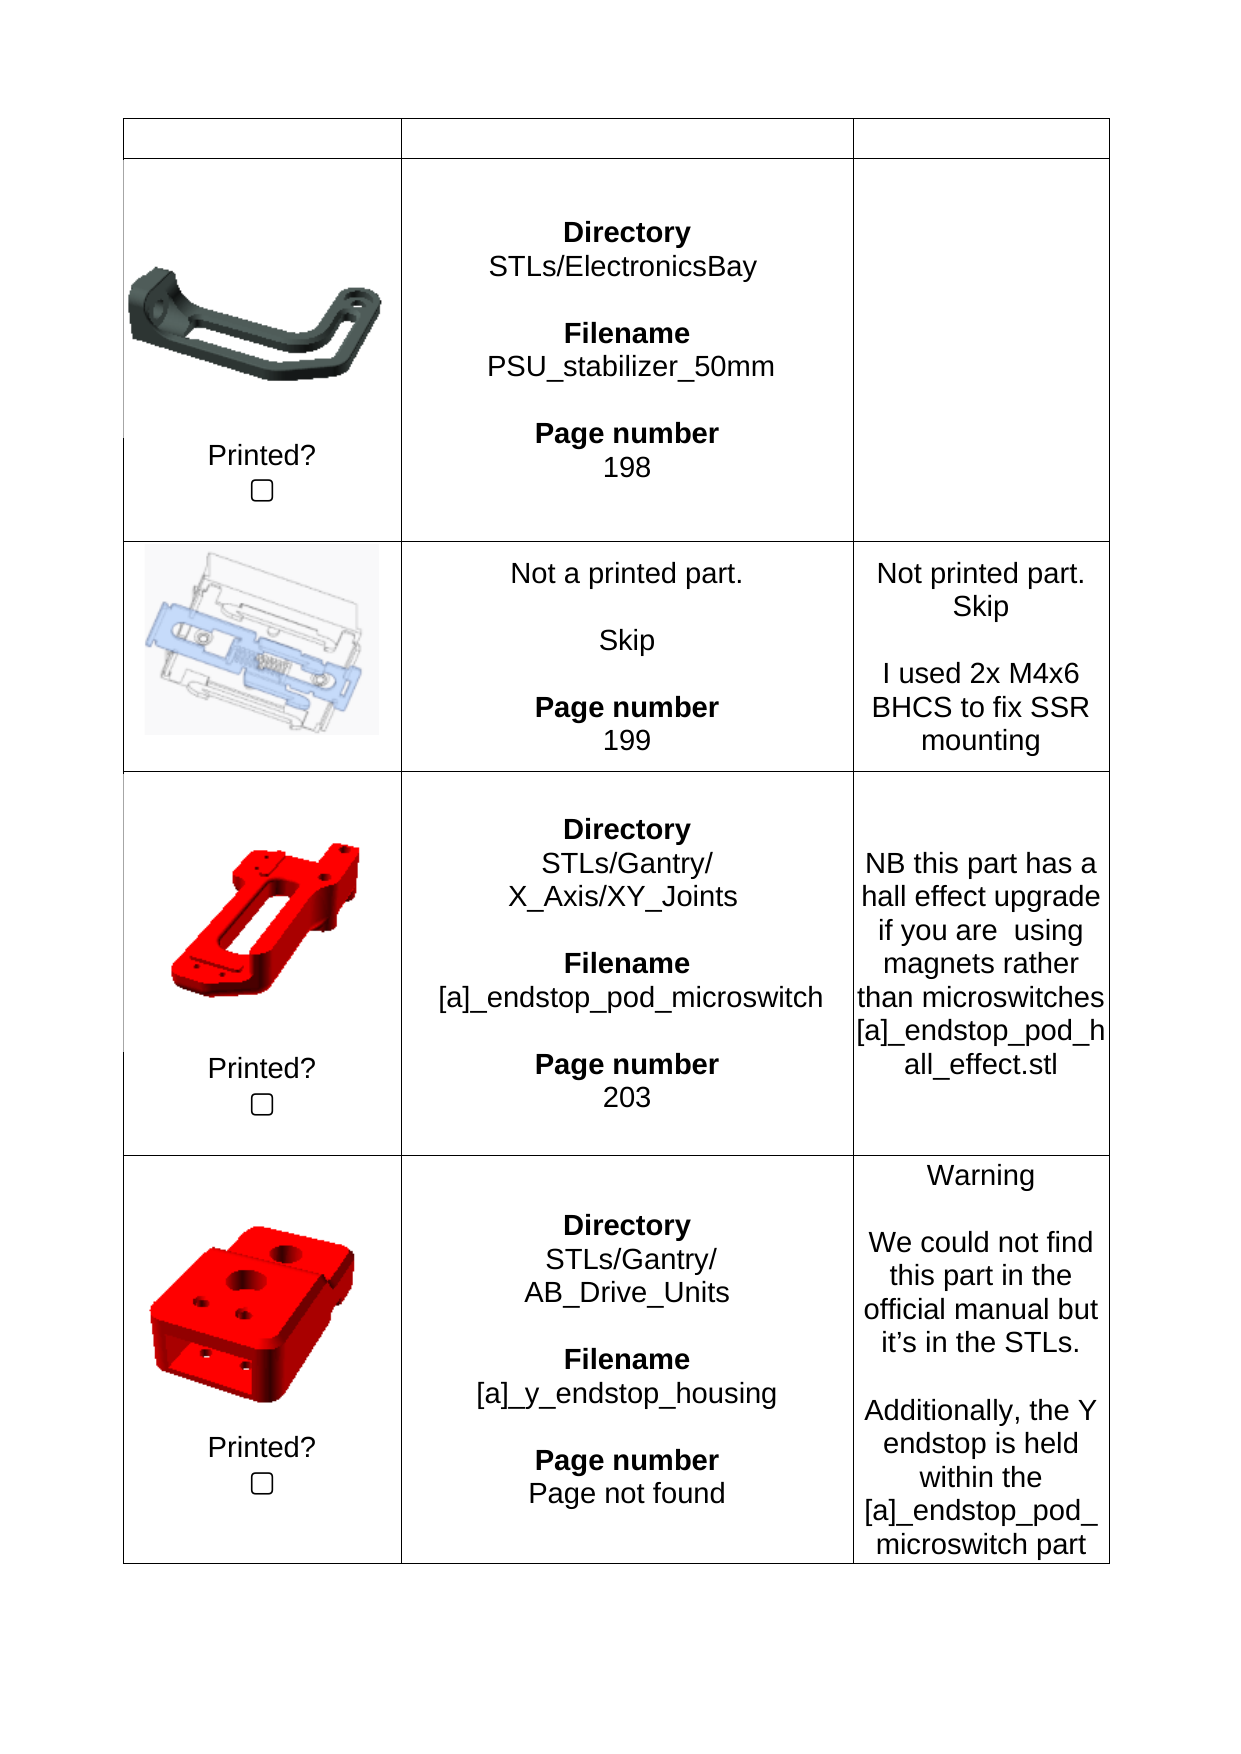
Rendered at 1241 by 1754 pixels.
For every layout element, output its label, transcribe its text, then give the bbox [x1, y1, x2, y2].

picture [144, 544, 379, 735]
table_cell [124, 542, 401, 771]
table_cell NB this part has a hall effect upgrade if you are using magnets rather than microswitches [a]_endstop_pod_hall_effect.stl [854, 772, 1109, 1155]
picture [125, 1157, 398, 1430]
table_cell Directory STLs/Gantry/ AB_Drive_Units Filename [a]_y_endstop_housing Page number Page not found [402, 1156, 853, 1563]
table_cell Not printed part. Skip I used 2x M4x6 BHCS to fix SSR mounting [854, 542, 1109, 771]
table_cell [402, 119, 853, 158]
table_cell Printed? ▢ [124, 1052, 401, 1155]
table_cell Printed? ▢ [124, 1156, 401, 1563]
table_cell Printed? ▢ [124, 438, 401, 541]
picture [123, 160, 401, 438]
picture [123, 774, 401, 1052]
table_cell [854, 119, 1109, 158]
table_cell Warning We could not find this part in the official manual but it’s in the STLs. Additionally, the Y endstop is held within the [a]_endstop_pod_microswitch part [854, 1156, 1109, 1563]
table_cell [124, 119, 401, 158]
table_cell [854, 159, 1109, 541]
table_cell Directory STLs/ElectronicsBay Filename PSU_stabilizer_50mm Page number 198 [402, 159, 853, 541]
table_cell Not a printed part. Skip Page number 199 [402, 542, 853, 771]
table_cell Directory STLs/Gantry/ X_Axis/XY_Joints Filename [a]_endstop_pod_microswitch Page number 203 [402, 772, 853, 1155]
